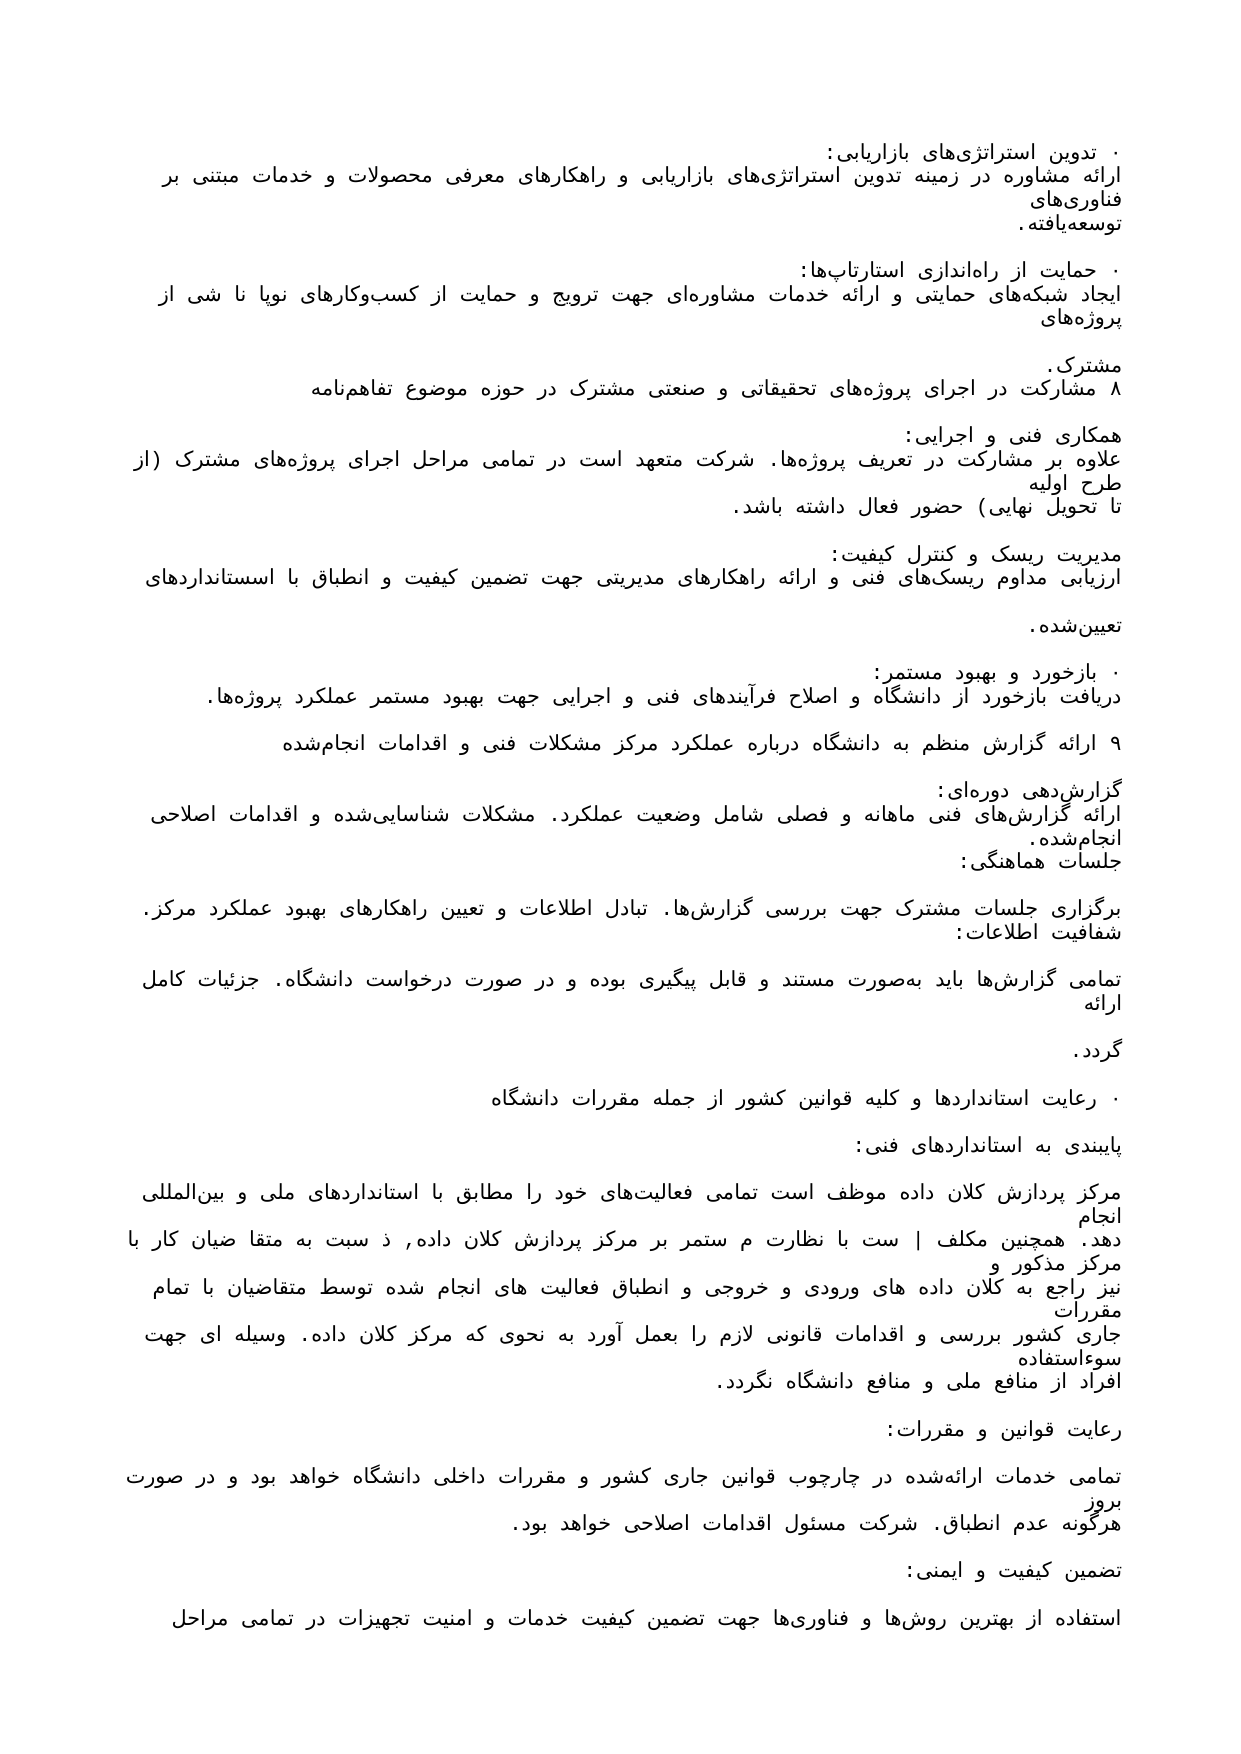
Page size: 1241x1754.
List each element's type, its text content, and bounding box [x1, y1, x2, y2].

text جاری کشور بررسی و اقدامات قانونی لازم را بعمل آورد به نحوی که مرکز کلان داده. وسیله ای جهت سوءاستفاده [118, 1324, 1122, 1371]
text ۸ مشارکت در اجرای پروژه‌های تحقیقاتی و صنعتی مشترک در حوزه موضوع تفاهم‌نامه [118, 378, 1122, 402]
text ۰ تدوین استراتژی‌های بازاریابی: [118, 142, 1122, 165]
text شفافیت اطلاعات: [118, 922, 1122, 946]
text گزارش‌دهی دوره‌ای: [118, 780, 1122, 804]
text تا تحویل نهایی) حضور فعال داشته باشد. [118, 496, 1122, 520]
text علاوه بر مشارکت در تعریف پروژه‌ها. شرکت متعهد است در تمامی مراحل اجرای پروژه‌های مشترک (از طرح اولیه [118, 449, 1122, 496]
text تمامی خدمات ارائه‌شده در چارچوب قوانین جاری کشور و مقررات داخلی دانشگاه خواهد بود و در صورت بروز [118, 1466, 1122, 1513]
text دهد. همچنین مکلف | ست با نظارت م ستمر بر مرکز پردازش کلان داده, ذ سبت به متقا ضیان کار با مرکز مذکور و [118, 1229, 1122, 1277]
text افراد از منافع ملی و منافع دانشگاه نگردد. [118, 1371, 1122, 1395]
text همکاری فنی و اجرایی: [118, 426, 1122, 449]
text تمامی گزارش‌ها باید به‌صورت مستند و قابل پیگیری بوده و در صورت درخواست دانشگاه. جزئیات کامل ارائه [118, 969, 1122, 1017]
text مرکز پردازش کلان داده موظف است تمامی فعالیت‌های خود را مطابق با استانداردهای ملی و بین‌المللی انجام [118, 1182, 1122, 1229]
text استفاده از بهترین روش‌ها و فناوری‌ها جهت تضمین کیفیت خدمات و امنیت تجهیزات در تمامی مراحل [118, 1608, 1122, 1631]
text دریافت بازخورد از دانشگاه و اصلاح فرآیندهای فنی و اجرایی جهت بهبود مستمر عملکرد پروژه‌ها. [118, 686, 1122, 709]
text مدیریت ریسک و کنترل کیفیت: [118, 544, 1122, 567]
text پایبندی به استانداردهای فنی: [118, 1135, 1122, 1158]
text ‎٩‏ ارائه گزارش منظم به دانشگاه درباره عملکرد مرکز مشکلات فنی و اقدامات انجام‌شده [118, 733, 1122, 757]
text گردد. [118, 1040, 1122, 1064]
text ایجاد شبکه‌های حمایتی و ارائه خدمات مشاوره‌ای جهت ترویج و حمایت از کسب‌وکارهای نوپا نا شی از پروژه‌های [118, 284, 1122, 331]
text تضمین کیفیت و ایمنی: [118, 1561, 1122, 1584]
text ۰ رعایت استانداردها و کلیه قوانین کشور از جمله مقررات دانشگاه [118, 1088, 1122, 1111]
text نیز راجع به کلان داده های ورودی و خروجی و انطباق فعالیت های انجام شده توسط متقاضیان با تمام مقررات [118, 1277, 1122, 1324]
text ارائه گزارش‌های فنی ماهانه و فصلی شامل وضعیت عملکرد. مشکلات شناسایی‌شده و اقدامات اصلاحی انجام‌شده. [118, 804, 1122, 851]
text ارائه مشاوره در زمینه تدوین استراتژی‌های بازاریابی و راهکارهای معرفی محصولات و خدمات مبتنی بر فناوری‌های [118, 165, 1122, 213]
text مشترک. [118, 354, 1122, 378]
text برگزاری جلسات مشترک جهت بررسی گزارش‌ها. تبادل اطلاعات و تعیین راهکارهای بهبود عملکرد مرکز. [118, 898, 1122, 922]
text رعایت قوانین و مقررات: [118, 1419, 1122, 1442]
text تعیین‌شده. [118, 615, 1122, 638]
text ۰ حمایت از راه‌اندازی استارتاپ‌ها: [118, 260, 1122, 284]
text ۰ بازخورد و بهبود مستمر: [118, 662, 1122, 686]
text هرگونه عدم انطباق. شرکت مسئول اقدامات اصلاحی خواهد بود. [118, 1513, 1122, 1537]
text ارزیابی مداوم ریسک‌های فنی و ارائه راهکارهای مدیریتی جهت تضمین کیفیت و انطباق با اسستانداردهای [118, 567, 1122, 591]
text جلسات هماهنگی: [118, 851, 1122, 875]
text توسعه‌یافته. [118, 213, 1122, 236]
